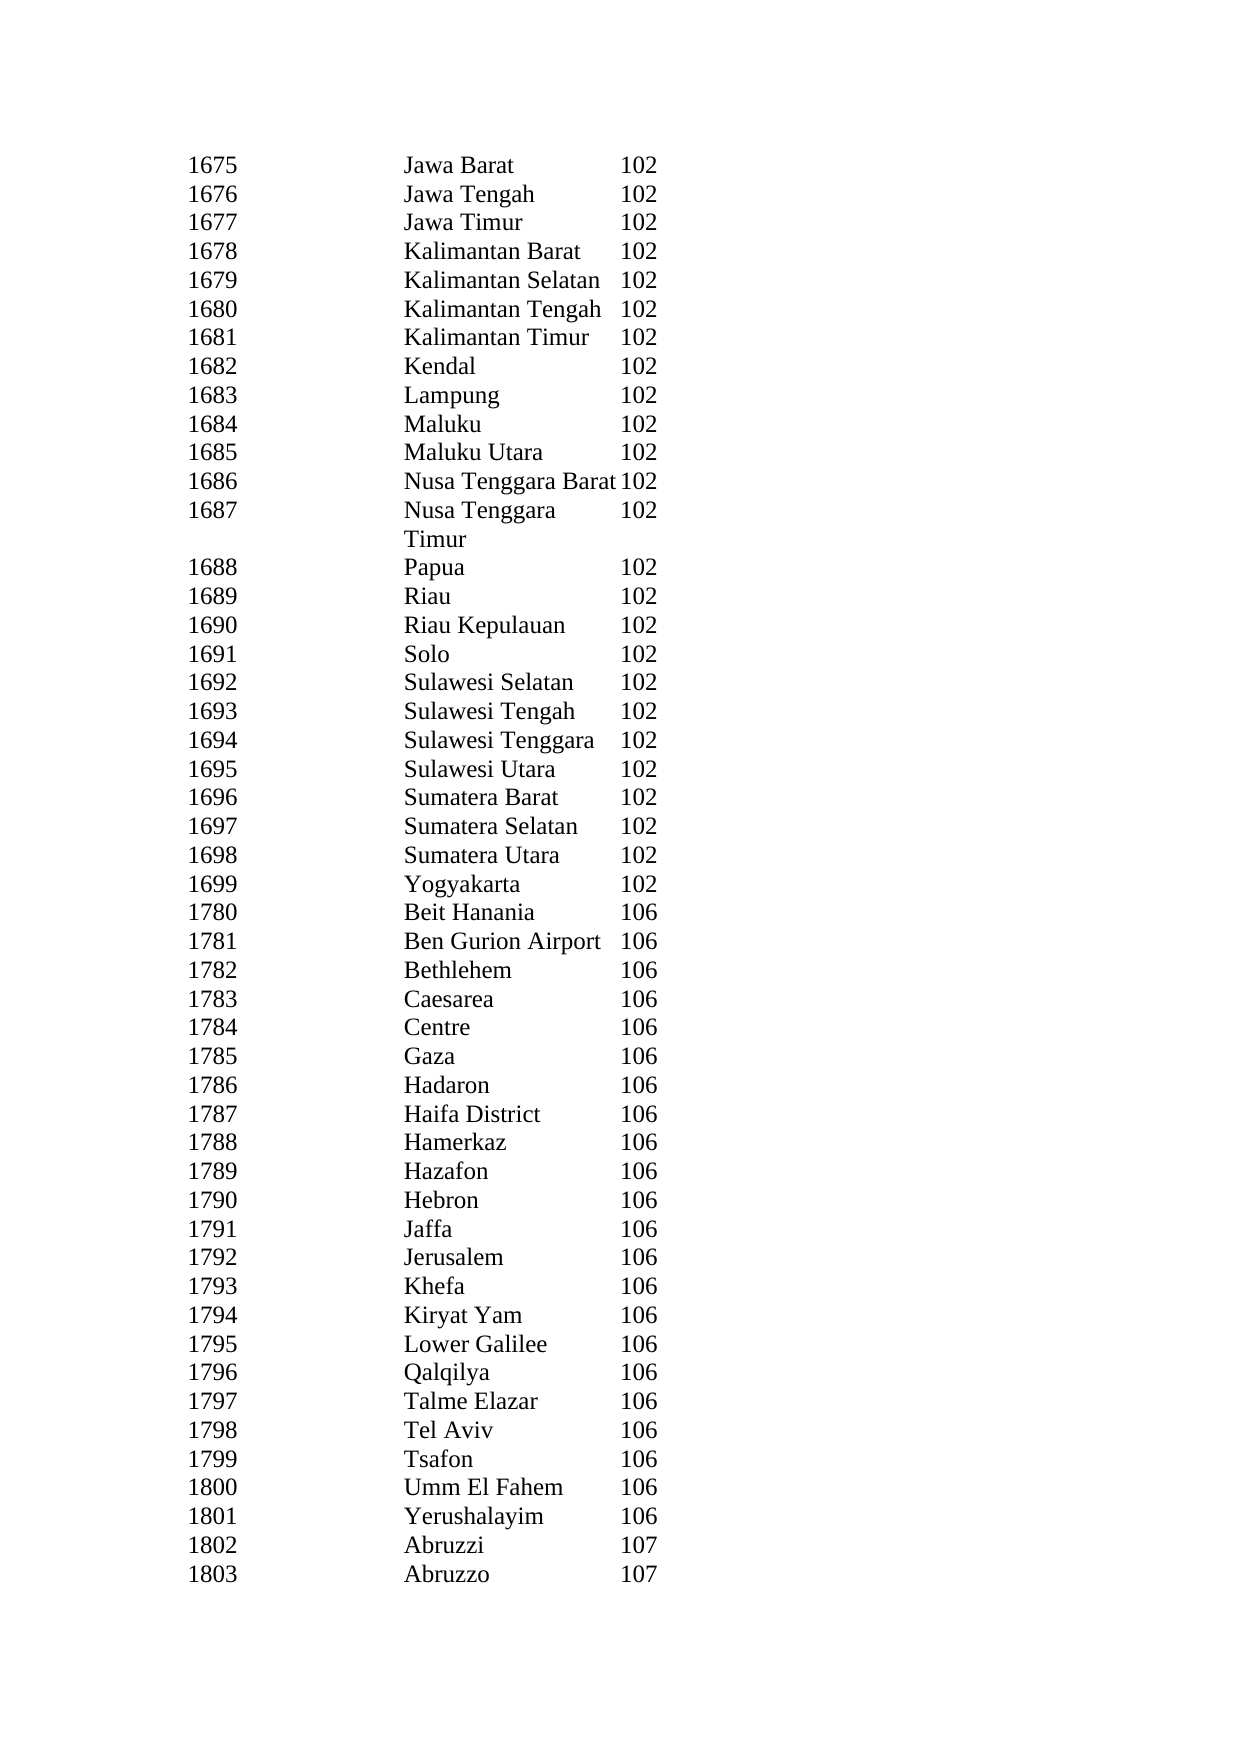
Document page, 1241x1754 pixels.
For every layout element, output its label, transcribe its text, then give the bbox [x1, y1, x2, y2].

table_cell 1790 [188, 1185, 404, 1214]
table_cell Sulawesi Tengah [404, 696, 620, 725]
table_cell 102 [620, 409, 836, 437]
table_cell 1688 [188, 553, 404, 581]
table_cell 106 [620, 955, 836, 984]
table_cell 106 [620, 1329, 836, 1357]
table_cell Kiryat Yam [404, 1300, 620, 1329]
table_cell [836, 955, 1053, 984]
table_cell 107 [620, 1530, 836, 1559]
table_cell Abruzzo [404, 1559, 620, 1587]
table_cell [836, 208, 1053, 236]
table_cell Yerushalayim [404, 1501, 620, 1530]
table_cell 106 [620, 1013, 836, 1041]
table_cell 106 [620, 898, 836, 926]
table_cell [836, 869, 1053, 897]
table_cell Solo [404, 639, 620, 667]
table_cell 102 [620, 811, 836, 840]
table_cell [836, 840, 1053, 869]
table_cell 106 [620, 1444, 836, 1472]
table_cell [836, 265, 1053, 294]
table_cell Hazafon [404, 1156, 620, 1185]
table_cell 1787 [188, 1099, 404, 1127]
table_cell Sulawesi Tenggara [404, 725, 620, 754]
table_cell 1801 [188, 1501, 404, 1530]
table_cell Hadaron [404, 1070, 620, 1099]
table_cell Kendal [404, 351, 620, 380]
table_cell Tel Aviv [404, 1415, 620, 1444]
table_cell Hebron [404, 1185, 620, 1214]
table_cell 1682 [188, 351, 404, 380]
table_cell 1677 [188, 208, 404, 236]
table_cell Yogyakarta [404, 869, 620, 897]
table_cell Kalimantan Tengah [404, 294, 620, 322]
table_cell 102 [620, 466, 836, 495]
table_cell [836, 1128, 1053, 1156]
table_cell [836, 380, 1053, 409]
table_cell Maluku [404, 409, 620, 437]
table_cell 102 [620, 639, 836, 667]
table_cell Kalimantan Barat [404, 236, 620, 265]
table_cell 102 [620, 150, 836, 179]
table_cell Tsafon [404, 1444, 620, 1472]
table_cell 1791 [188, 1214, 404, 1242]
table_cell Riau Kepulauan [404, 610, 620, 639]
table_cell Jerusalem [404, 1243, 620, 1271]
table_cell Lampung [404, 380, 620, 409]
table_cell [836, 1041, 1053, 1070]
table_cell [836, 1473, 1053, 1501]
table_cell Jawa Timur [404, 208, 620, 236]
table_cell 1687 [188, 495, 404, 552]
table_cell 102 [620, 438, 836, 466]
table_cell 1802 [188, 1530, 404, 1559]
table_cell [836, 668, 1053, 696]
table_cell 102 [620, 208, 836, 236]
table_cell 1800 [188, 1473, 404, 1501]
table_cell 106 [620, 1358, 836, 1386]
table_cell [836, 639, 1053, 667]
table_cell 102 [620, 668, 836, 696]
table_cell 107 [620, 1559, 836, 1587]
table_cell [836, 1530, 1053, 1559]
table_cell Qalqilya [404, 1358, 620, 1386]
table_cell Talme Elazar [404, 1386, 620, 1415]
table_cell 102 [620, 380, 836, 409]
table_cell 1796 [188, 1358, 404, 1386]
table_cell 1679 [188, 265, 404, 294]
table_cell 102 [620, 495, 836, 552]
table_cell 106 [620, 926, 836, 955]
table_cell 106 [620, 1386, 836, 1415]
table_cell Hamerkaz [404, 1128, 620, 1156]
table_cell 1685 [188, 438, 404, 466]
table_cell 102 [620, 236, 836, 265]
table_cell Sulawesi Utara [404, 754, 620, 782]
table_cell [836, 236, 1053, 265]
table_cell Jawa Barat [404, 150, 620, 179]
table_cell 1676 [188, 179, 404, 207]
table_cell [836, 581, 1053, 610]
table_cell 106 [620, 984, 836, 1012]
table_cell 1675 [188, 150, 404, 179]
table_cell 1686 [188, 466, 404, 495]
table_cell Sulawesi Selatan [404, 668, 620, 696]
table_cell [836, 1013, 1053, 1041]
table_cell 1788 [188, 1128, 404, 1156]
table_cell [836, 179, 1053, 207]
table_cell Jawa Tengah [404, 179, 620, 207]
table_cell 102 [620, 869, 836, 897]
table_cell [836, 610, 1053, 639]
table_cell 102 [620, 783, 836, 811]
table_cell 1691 [188, 639, 404, 667]
table_cell Riau [404, 581, 620, 610]
table_cell 102 [620, 323, 836, 351]
table_cell 106 [620, 1243, 836, 1271]
table_cell Beit Hanania [404, 898, 620, 926]
table_cell 106 [620, 1271, 836, 1300]
table_cell [836, 1444, 1053, 1472]
table_cell Sumatera Barat [404, 783, 620, 811]
table_cell Gaza [404, 1041, 620, 1070]
table_cell 106 [620, 1156, 836, 1185]
table_cell [836, 1099, 1053, 1127]
table_cell 1794 [188, 1300, 404, 1329]
table_cell 106 [620, 1185, 836, 1214]
table_cell [836, 294, 1053, 322]
table_cell 1784 [188, 1013, 404, 1041]
table_cell 106 [620, 1415, 836, 1444]
table_cell 1690 [188, 610, 404, 639]
table_cell 102 [620, 179, 836, 207]
table_cell [836, 811, 1053, 840]
table_cell 102 [620, 840, 836, 869]
table_cell 1798 [188, 1415, 404, 1444]
table_cell [836, 696, 1053, 725]
table_cell 102 [620, 581, 836, 610]
table_cell 1698 [188, 840, 404, 869]
table_cell 1696 [188, 783, 404, 811]
table_cell [836, 1329, 1053, 1357]
table_cell 1782 [188, 955, 404, 984]
table_cell [836, 1358, 1053, 1386]
table_cell [836, 984, 1053, 1012]
table_cell 1797 [188, 1386, 404, 1415]
table_cell 1684 [188, 409, 404, 437]
table_cell [836, 783, 1053, 811]
table_cell Maluku Utara [404, 438, 620, 466]
table_cell 106 [620, 1300, 836, 1329]
table_cell [836, 466, 1053, 495]
table_cell Centre [404, 1013, 620, 1041]
table_cell 106 [620, 1070, 836, 1099]
table_cell Jaffa [404, 1214, 620, 1242]
table_cell Caesarea [404, 984, 620, 1012]
table_cell [836, 438, 1053, 466]
table_cell [836, 553, 1053, 581]
table_cell Nusa Tenggara Timur [404, 495, 620, 552]
table_cell [836, 754, 1053, 782]
table_cell [836, 898, 1053, 926]
table_cell Umm El Fahem [404, 1473, 620, 1501]
table_cell [836, 1271, 1053, 1300]
table_cell 1793 [188, 1271, 404, 1300]
table_cell 1803 [188, 1559, 404, 1587]
table_cell [836, 1156, 1053, 1185]
table_cell Sumatera Utara [404, 840, 620, 869]
table_cell 102 [620, 610, 836, 639]
table_cell 1693 [188, 696, 404, 725]
table_cell [836, 1243, 1053, 1271]
table_cell [836, 1185, 1053, 1214]
table_cell [836, 1501, 1053, 1530]
table_cell 1689 [188, 581, 404, 610]
table_cell 1683 [188, 380, 404, 409]
table_cell 1781 [188, 926, 404, 955]
table_cell Abruzzi [404, 1530, 620, 1559]
table_cell 1795 [188, 1329, 404, 1357]
table_cell Lower Galilee [404, 1329, 620, 1357]
table_cell 1699 [188, 869, 404, 897]
table_cell 1789 [188, 1156, 404, 1185]
table_cell 102 [620, 553, 836, 581]
table_cell 1785 [188, 1041, 404, 1070]
table_cell [836, 409, 1053, 437]
table_cell 102 [620, 265, 836, 294]
table_cell 1697 [188, 811, 404, 840]
table_cell [836, 1415, 1053, 1444]
table_cell 1681 [188, 323, 404, 351]
table_cell [836, 150, 1053, 179]
table_cell Sumatera Selatan [404, 811, 620, 840]
table_cell [836, 495, 1053, 552]
table_cell [836, 1300, 1053, 1329]
table_cell Haifa District [404, 1099, 620, 1127]
table_cell [836, 926, 1053, 955]
table_cell 1792 [188, 1243, 404, 1271]
table_cell [836, 1214, 1053, 1242]
table_cell Nusa Tenggara Barat [404, 466, 620, 495]
table_cell 106 [620, 1214, 836, 1242]
table_cell 1780 [188, 898, 404, 926]
table_cell Ben Gurion Airport [404, 926, 620, 955]
table_cell [836, 725, 1053, 754]
table_cell 102 [620, 725, 836, 754]
table_cell Khefa [404, 1271, 620, 1300]
table_cell Papua [404, 553, 620, 581]
table_cell Kalimantan Timur [404, 323, 620, 351]
table_cell 102 [620, 351, 836, 380]
table_cell 102 [620, 754, 836, 782]
table_cell 106 [620, 1501, 836, 1530]
table_cell [836, 1070, 1053, 1099]
table_cell 102 [620, 696, 836, 725]
table_cell 106 [620, 1041, 836, 1070]
table_cell 1680 [188, 294, 404, 322]
table_cell 1694 [188, 725, 404, 754]
table_cell 1678 [188, 236, 404, 265]
table_cell 1786 [188, 1070, 404, 1099]
table_cell 1695 [188, 754, 404, 782]
table_cell Kalimantan Selatan [404, 265, 620, 294]
table_cell Bethlehem [404, 955, 620, 984]
table_cell [836, 1559, 1053, 1587]
table_cell 1692 [188, 668, 404, 696]
table_cell [836, 323, 1053, 351]
table_cell 1799 [188, 1444, 404, 1472]
table_cell 106 [620, 1473, 836, 1501]
table_cell 102 [620, 294, 836, 322]
table_cell 106 [620, 1099, 836, 1127]
table_cell [836, 351, 1053, 380]
table_cell [836, 1386, 1053, 1415]
table_cell 1783 [188, 984, 404, 1012]
table_cell 106 [620, 1128, 836, 1156]
